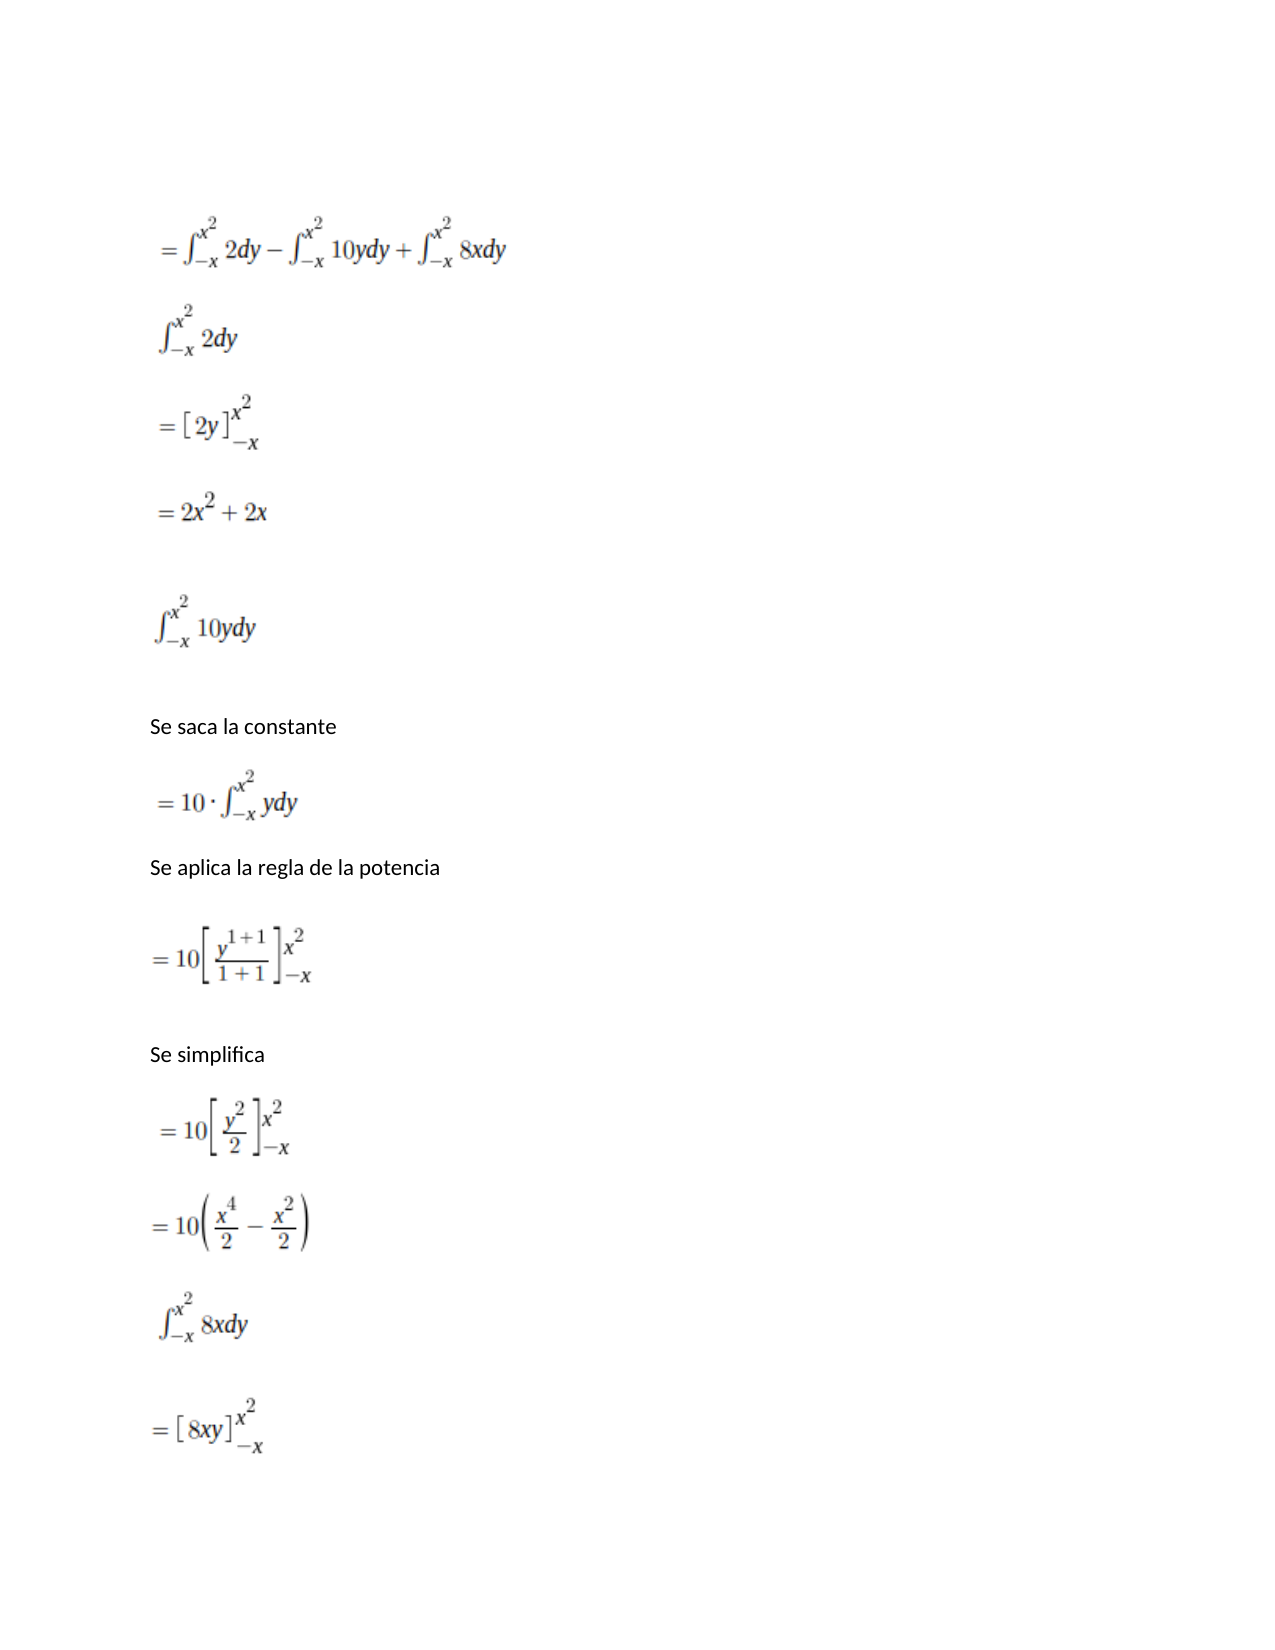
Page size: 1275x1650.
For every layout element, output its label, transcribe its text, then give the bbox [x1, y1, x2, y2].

picture [152, 586, 264, 654]
text Se saca la constante [150, 712, 1125, 741]
picture [152, 482, 267, 535]
picture [153, 301, 247, 364]
picture [146, 1387, 282, 1463]
text Se aplica la regla de la potencia [150, 853, 1125, 881]
text Se simplifica [150, 1041, 1125, 1069]
picture [153, 389, 279, 461]
picture [153, 765, 303, 830]
picture [149, 1186, 317, 1263]
picture [154, 1087, 305, 1164]
picture [151, 917, 324, 992]
picture [150, 1287, 259, 1355]
picture [155, 211, 517, 282]
